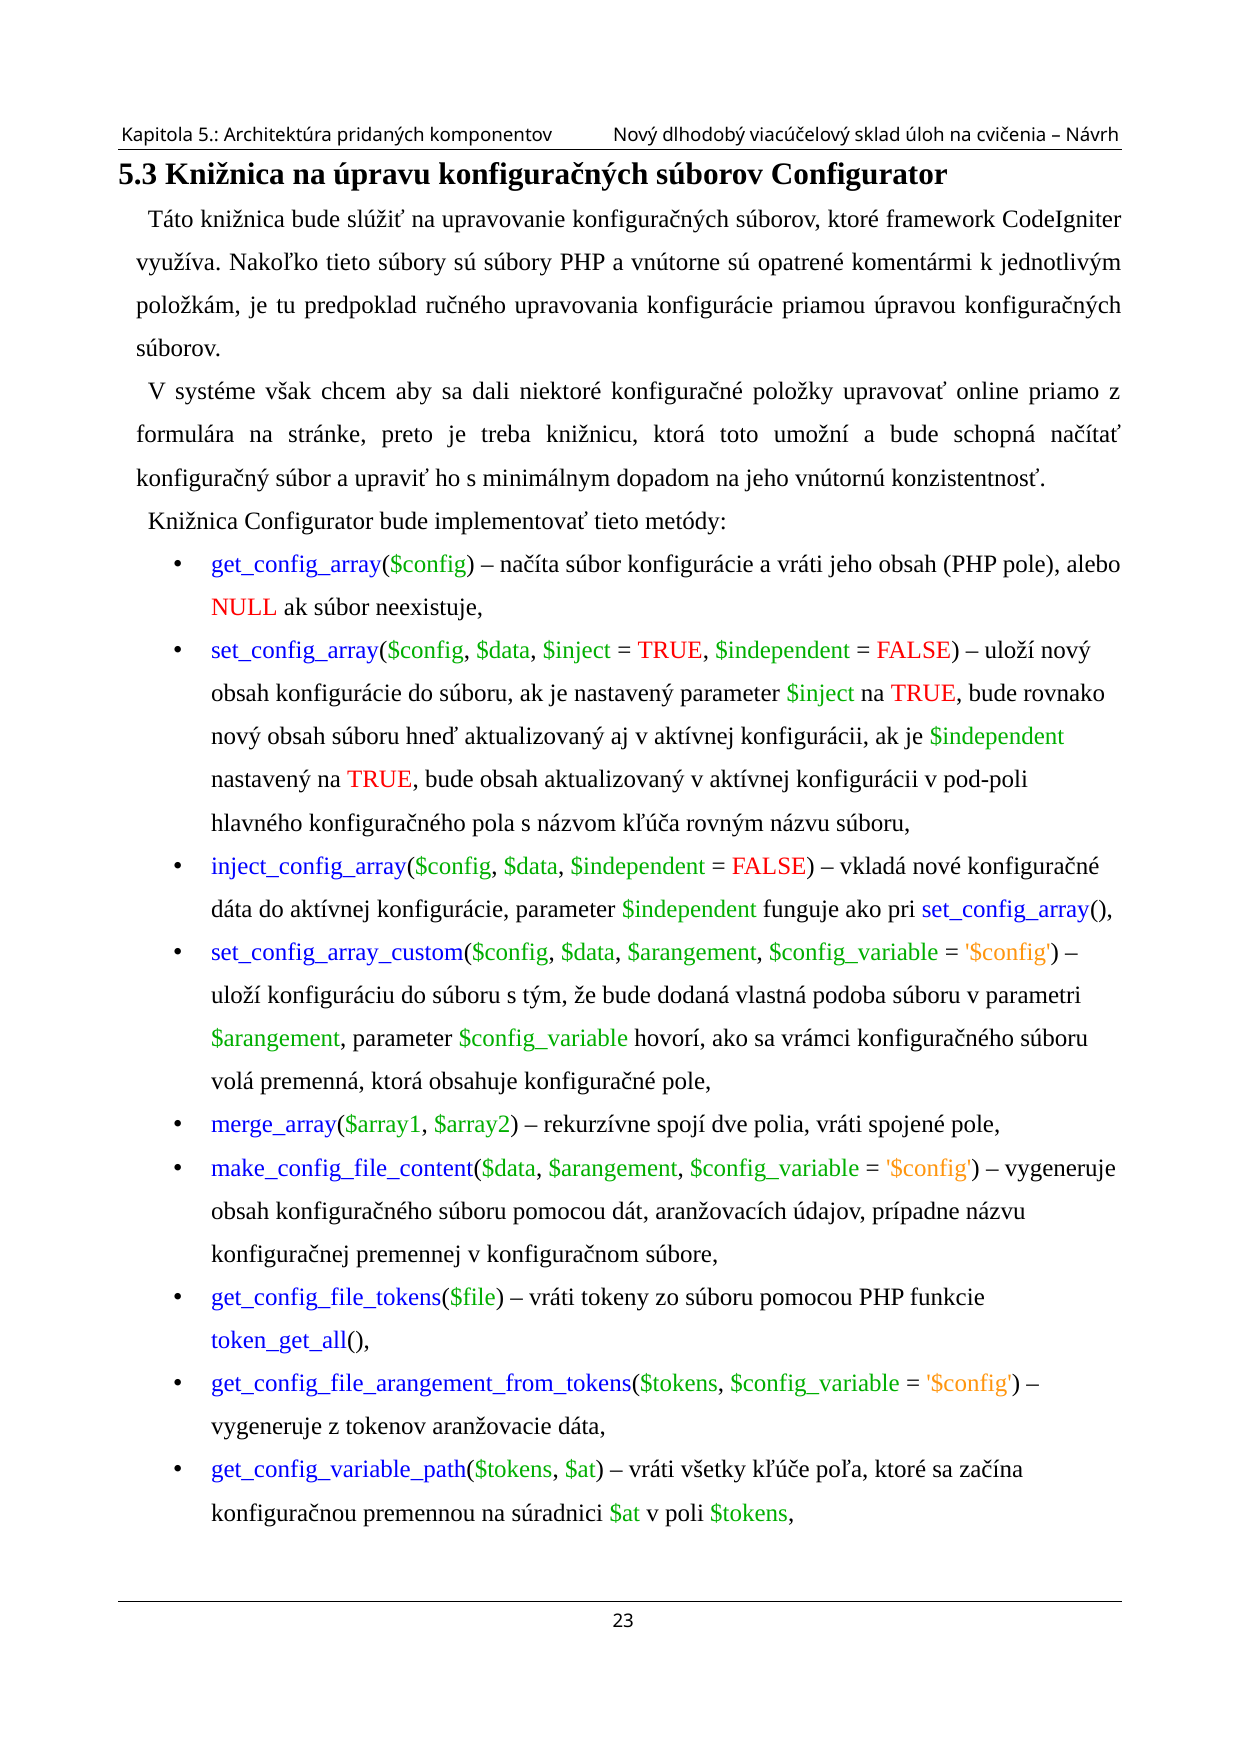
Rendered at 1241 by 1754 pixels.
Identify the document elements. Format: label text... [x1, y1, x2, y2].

list get_config_file_tokens($file) – vráti tokeny zo súboru pomocou PHP funkcie token_get_all(), [173, 1282, 1122, 1354]
subtitle Knižnica na úpravu konfiguračných súborov Configurator [118, 156, 1122, 191]
list set_config_array($config, $data, $inject = TRUE, $independent = FALSE) – uloží nový obsah konfigurácie do súboru, ak je nastavený parameter $inject na TRUE, bude rovnako nový obsah súboru hneď aktualizovaný aj v aktívnej konfigurácii, ak je $independent nastavený na TRUE, bude obsah aktualizovaný v aktívnej konfigurácii v pod-poli hlavného konfiguračného pola s názvom kľúča rovným názvu súboru, [173, 635, 1122, 836]
list inject_config_array($config, $data, $independent = FALSE) – vkladá nové konfiguračné dáta do aktívnej konfigurácie, parameter $independent funguje ako pri set_config_array(), [173, 851, 1122, 923]
list merge_array($array1, $array2) – rekurzívne spojí dve polia, vráti spojené pole, [173, 1109, 1122, 1138]
list get_config_array($config) – načíta súbor konfigurácie a vráti jeho obsah (PHP pole), alebo NULL ak súbor neexistuje, [173, 549, 1122, 621]
list set_config_array_custom($config, $data, $arangement, $config_variable = '$config') – uloží konfiguráciu do súboru s tým, že bude dodaná vlastná podoba súboru v parametri $arangement, parameter $config_variable hovorí, ako sa vrámci konfiguračného súboru volá premenná, ktorá obsahuje konfiguračné pole, [173, 937, 1122, 1095]
list get_config_variable_path($tokens, $at) – vráti všetky kľúče poľa, ktoré sa začína konfiguračnou premennou na súradnici $at v poli $tokens, [173, 1454, 1122, 1526]
text V systéme však chcem aby sa dali niektoré konfiguračné položky upravovať online priamo z formulára na stránke, preto je treba knižnicu, ktorá toto umožní a bude schopná načítať konfiguračný súbor a upraviť ho s minimálnym dopadom na jeho vnútornú konzistentnosť. [136, 376, 1122, 491]
list get_config_file_arangement_from_tokens($tokens, $config_variable = '$config') – vygeneruje z tokenov aranžovacie dáta, [173, 1368, 1122, 1440]
text Táto knižnica bude slúžiť na upravovanie konfiguračných súborov, ktoré framework CodeIgniter využíva. Nakoľko tieto súbory sú súbory PHP a vnútorne sú opatrené komentármi k jednotlivým položkám, je tu predpoklad ručného upravovania konfigurácie priamou úpravou konfiguračných súborov. [136, 204, 1122, 362]
list make_config_file_content($data, $arangement, $config_variable = '$config') – vygeneruje obsah konfiguračného súboru pomocou dát, aranžovacích údajov, prípadne názvu konfiguračnej premennej v konfiguračnom súbore, [173, 1153, 1122, 1268]
text Knižnica Configurator bude implementovať tieto metódy: [136, 506, 1122, 534]
